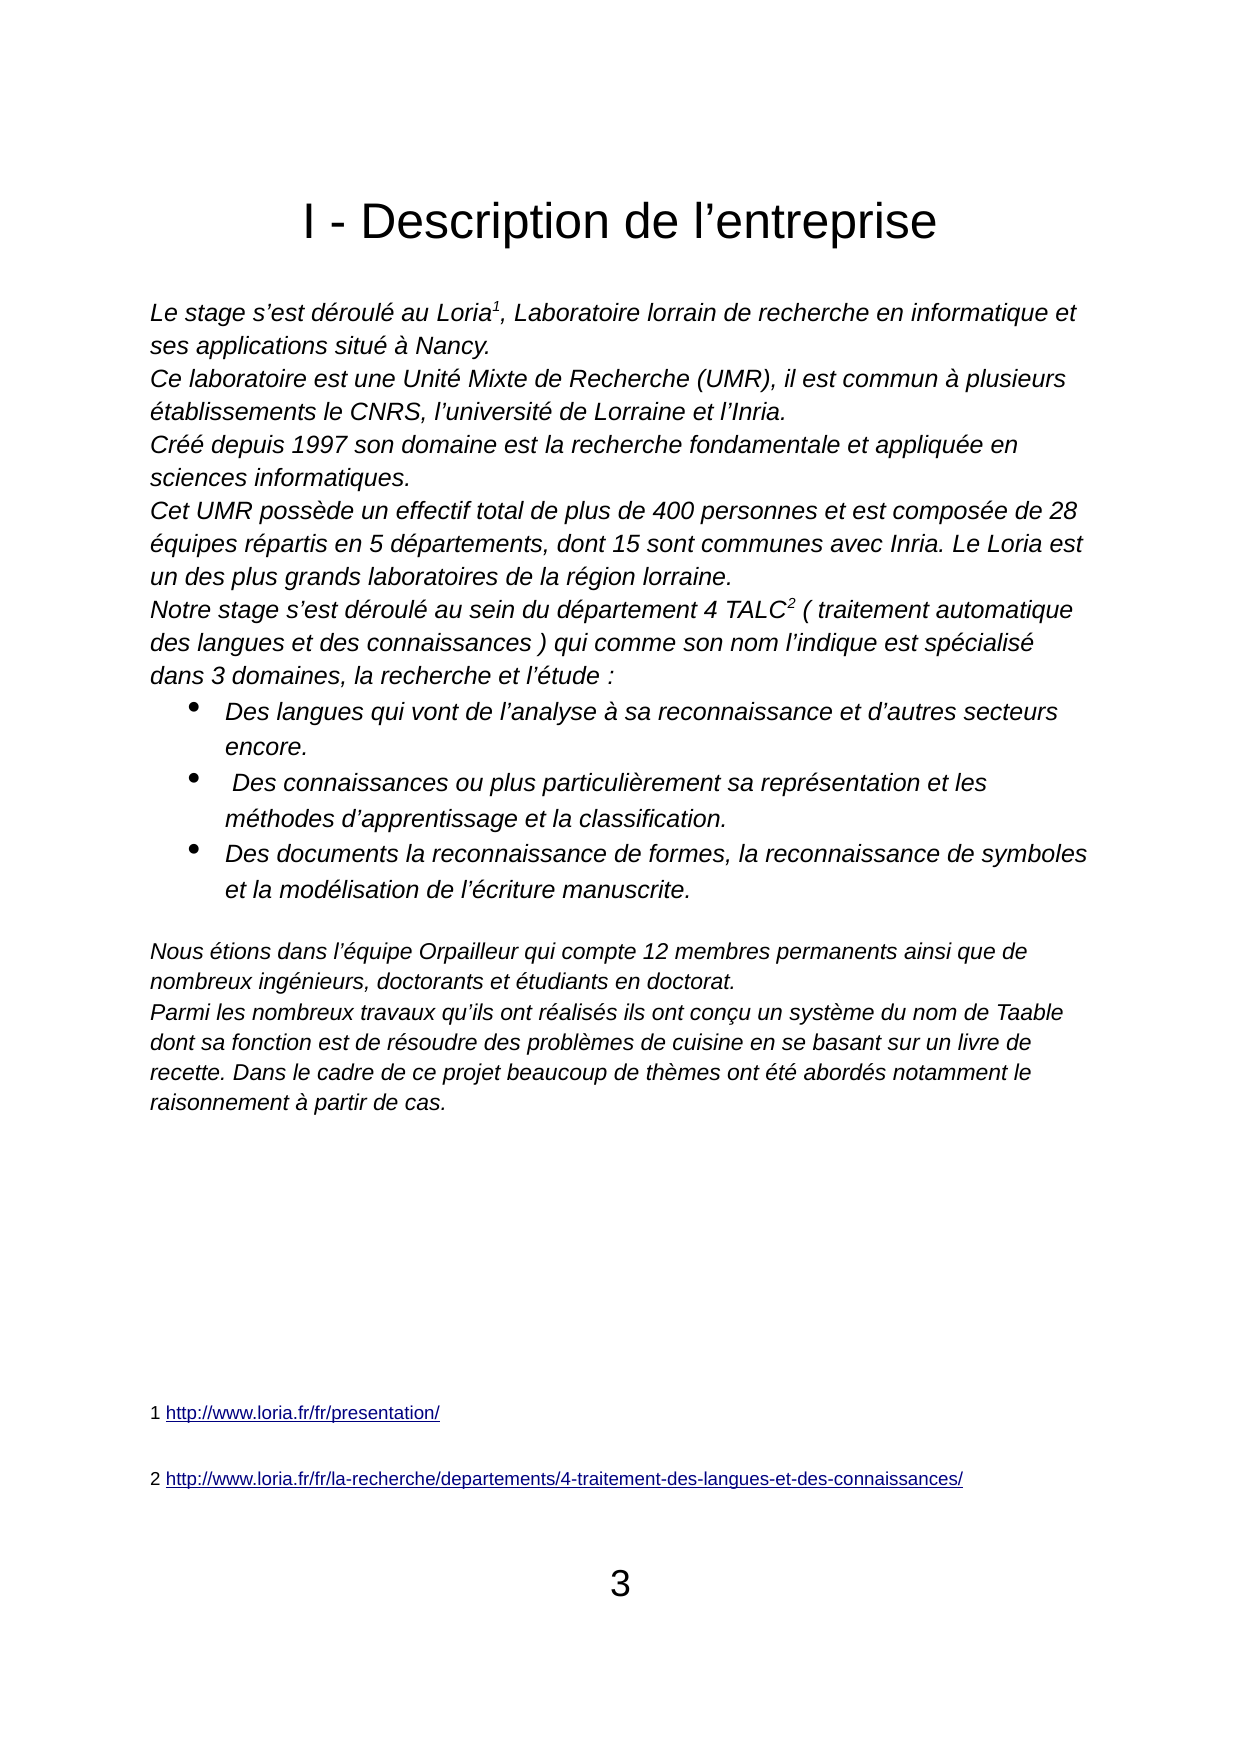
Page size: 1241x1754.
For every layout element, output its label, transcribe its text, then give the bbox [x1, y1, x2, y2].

text http://www.loria.fr/fr/la-recherche/departements/4-traitement-des-langues-et-des-connaissances/ [150, 1468, 1090, 1490]
text Nous étions dans l’équipe Orpailleur qui compte 12 membres permanents ainsi que de nombreux ingénieurs, doctorants et étudiants en doctorat. [150, 938, 1090, 995]
text Le stage s’est déroulé au Loria, Laboratoire lorrain de recherche en informatique et ses applications situé à Nancy. [150, 298, 1090, 359]
subtitle I - Description de l’entreprise [150, 192, 1090, 249]
list Des documents la reconnaissance de formes, la reconnaissance de symboles et la modélisation de l’écriture manuscrite. [187, 837, 1090, 904]
text Créé depuis 1997 son domaine est la recherche fondamentale et appliquée en sciences informatiques. [150, 430, 1090, 491]
text http://www.loria.fr/fr/presentation/ [150, 1402, 1090, 1423]
list Des connaissances ou plus particulièrement sa représentation et les méthodes d’apprentissage et la classification. [187, 765, 1090, 832]
list Des langues qui vont de l’analyse à sa reconnaissance et d’autres secteurs encore. [187, 694, 1090, 761]
text Cet UMR possède un effectif total de plus de 400 personnes et est composée de 28 équipes répartis en 5 départements, dont 15 sont communes avec Inria. Le Loria est un des plus grands laboratoires de la région lorraine. [150, 496, 1090, 591]
text Ce laboratoire est une Unité Mixte de Recherche (UMR), il est commun à plusieurs établissements le CNRS, l’université de Lorraine et l’Inria. [150, 364, 1090, 425]
text Notre stage s’est déroulé au sein du département 4 TALC ( traitement automatique des langues et des connaissances ) qui comme son nom l’indique est spécialisé dans 3 domaines, la recherche et l’étude : [150, 595, 1090, 689]
text Parmi les nombreux travaux qu’ils ont réalisés ils ont conçu un système du nom de Taable dont sa fonction est de résoudre des problèmes de cuisine en se basant sur un livre de recette. Dans le cadre de ce projet beaucoup de thèmes ont été abordés notamment le raisonnement à partir de cas. [150, 998, 1090, 1116]
